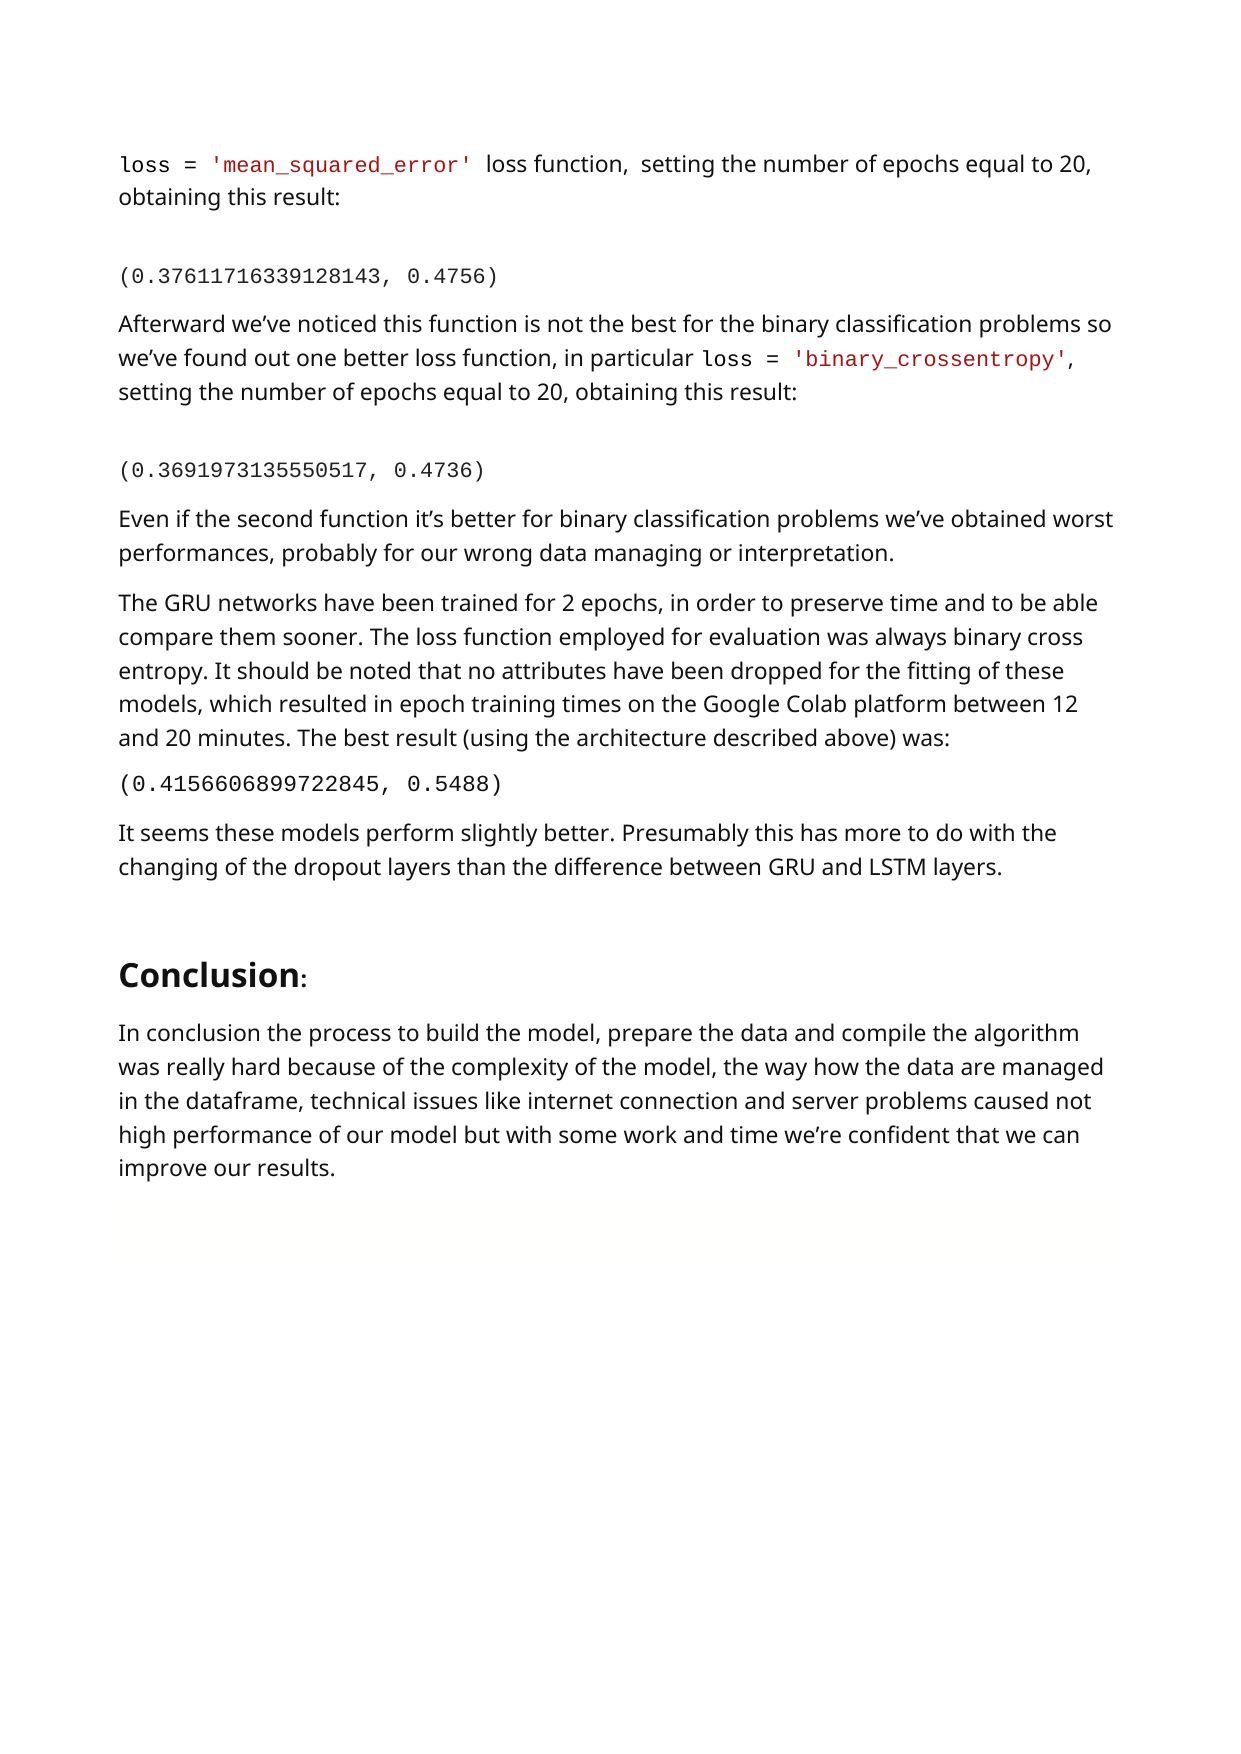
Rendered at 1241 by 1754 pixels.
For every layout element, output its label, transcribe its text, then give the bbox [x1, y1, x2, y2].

text (0.3691973135550517, 0.4736) [118, 426, 1122, 484]
text (0.4156606899722845, 0.5488) [118, 773, 1122, 798]
text In conclusion the process to build the model, prepare the data and compile the algorithm was really hard because of the complexity of the model, the way how the data are managed in the dataframe, technical issues like internet connection and server problems caused not high performance of our model but with some work and time we’re confident that we can improve our results. [118, 1017, 1122, 1184]
text The GRU networks have been trained for 2 epochs, in order to preserve time and to be able compare them sooner. The loss function employed for evaluation was always binary cross entropy. It should be noted that no attributes have been dropped for the fitting of these models, which resulted in epoch training times on the Google Colab platform between 12 and 20 minutes. The best result (using the architecture described above) was: [118, 587, 1122, 753]
text Afterward we’ve noticed this function is not the best for the binary classification problems so we’ve found out one better loss function, in particular loss = 'binary_crossentropy', setting the number of epochs equal to 20, obtaining this result: [118, 308, 1122, 407]
text Even if the second function it’s better for binary classification problems we’ve obtained worst performances, probably for our wrong data managing or interpretation. [118, 503, 1122, 568]
text (0.37611716339128143, 0.4756) [118, 232, 1122, 290]
text Conclusion: [118, 952, 1122, 997]
text loss = 'mean_squared_error' loss function, setting the number of epochs equal to 20, obtaining this result: [118, 148, 1122, 213]
text It seems these models perform slightly better. Presumably this has more to do with the changing of the dropout layers than the difference between GRU and LSTM layers. [118, 817, 1122, 882]
